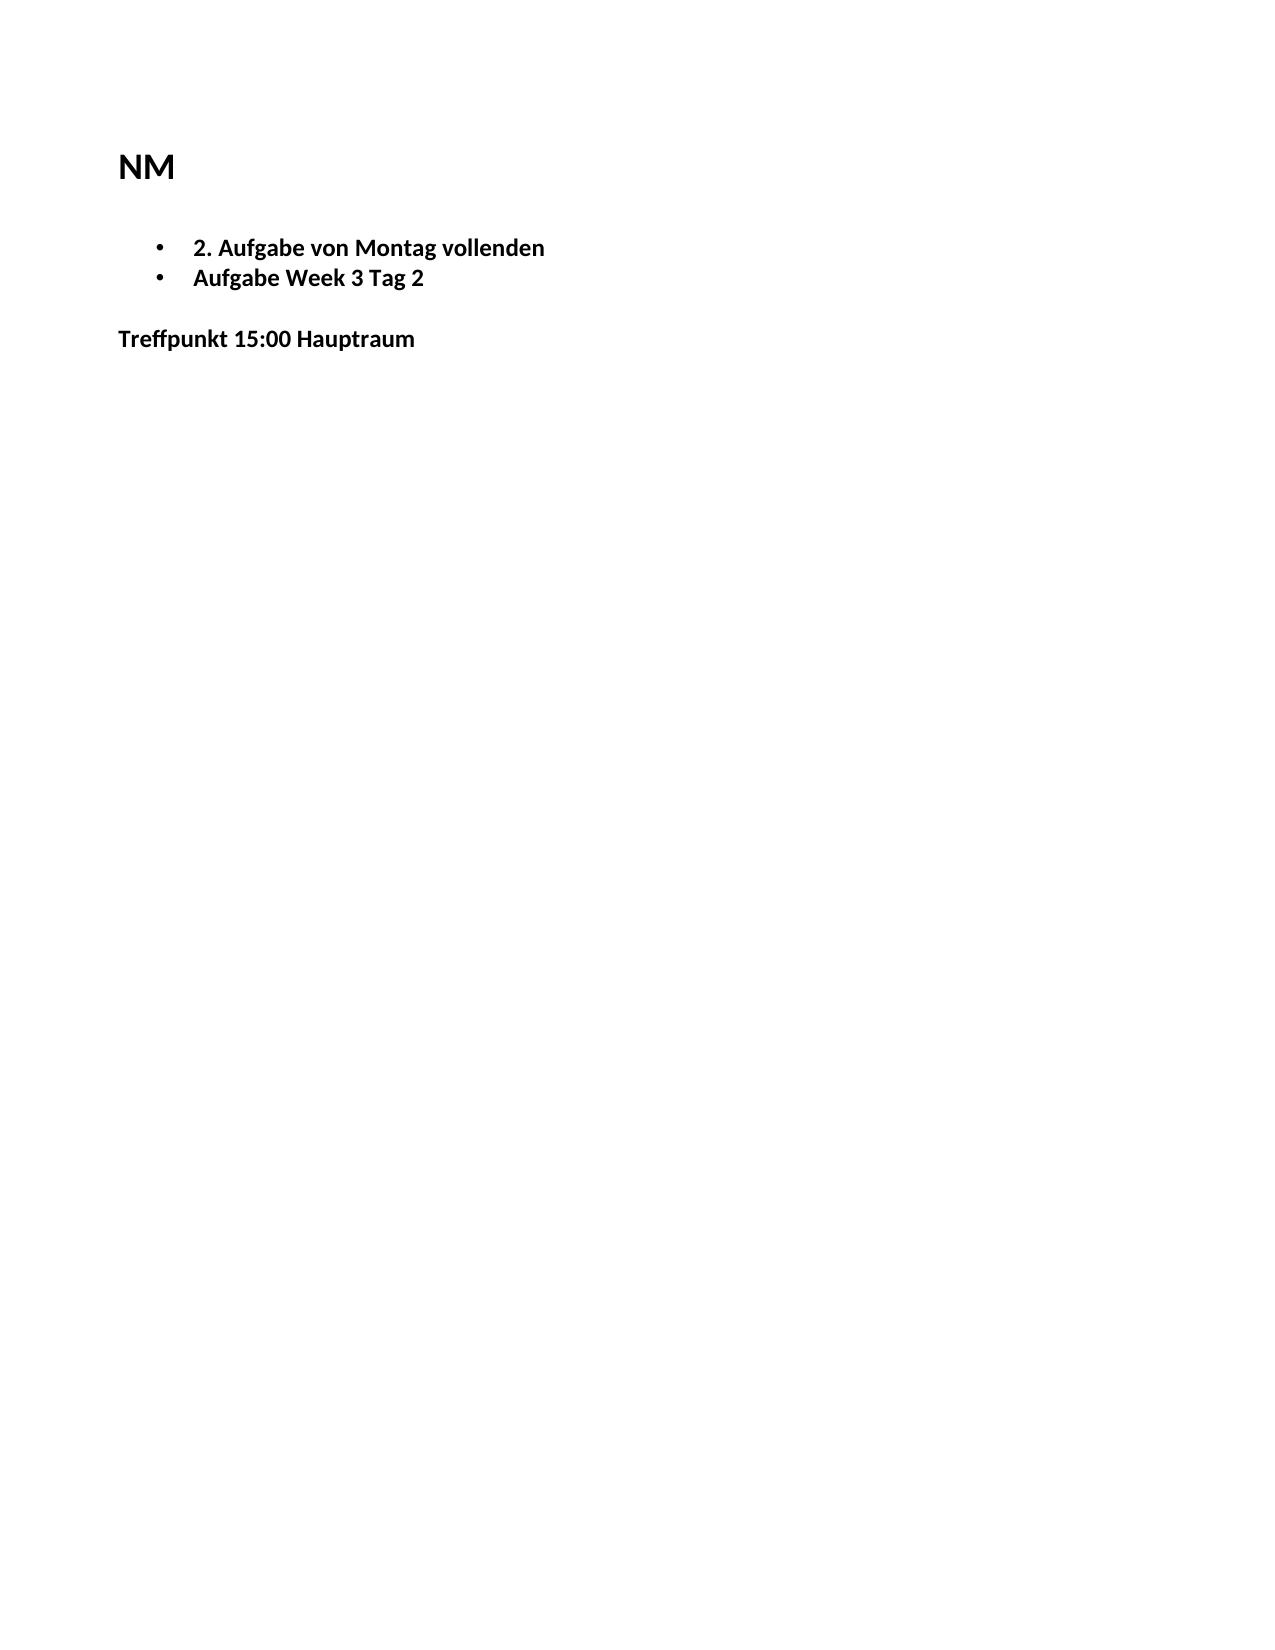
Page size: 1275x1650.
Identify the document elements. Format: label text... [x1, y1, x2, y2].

subtitle NM [118, 143, 1157, 189]
list 2. Aufgabe von Montag vollenden [156, 232, 1157, 262]
text Treffpunkt 15:00 Hauptraum [118, 323, 1157, 354]
list Aufgabe Week 3 Tag 2 [156, 262, 1157, 293]
